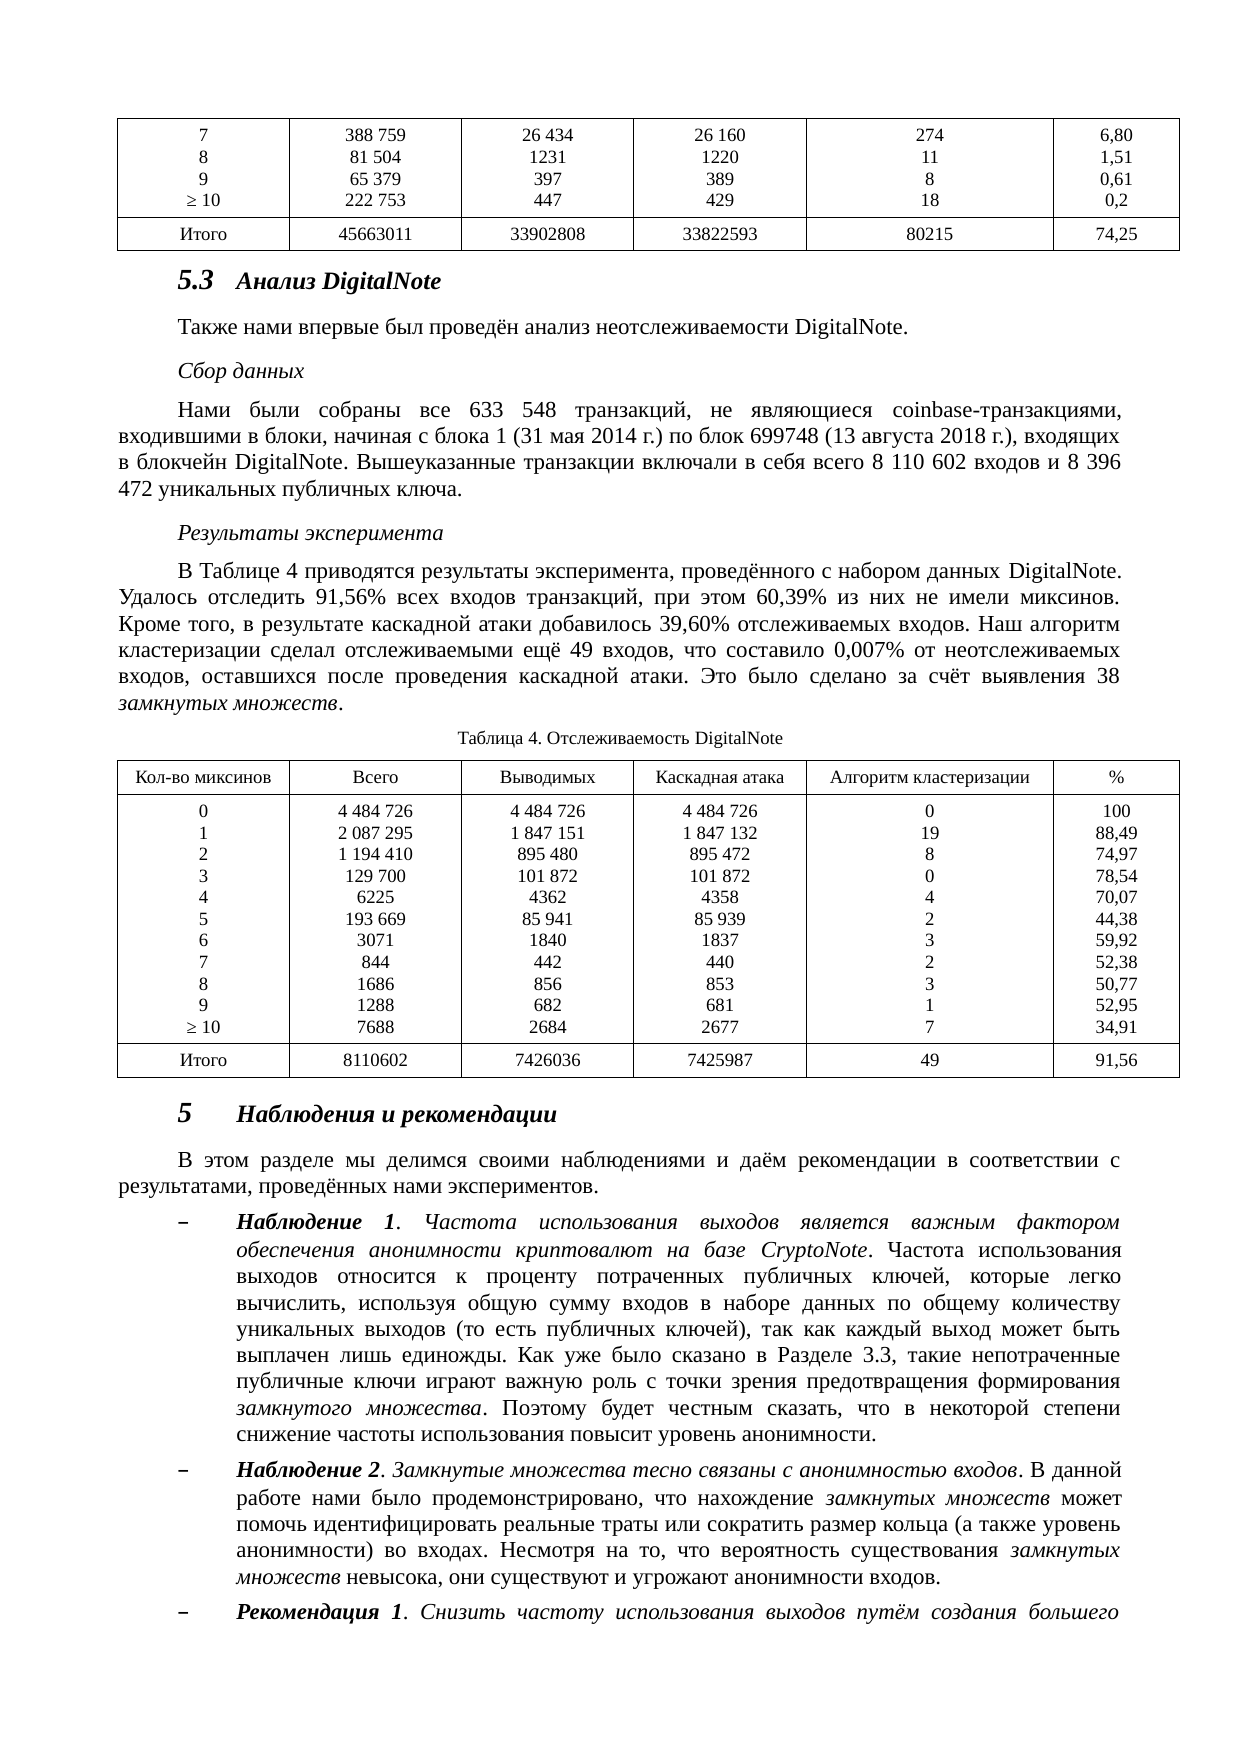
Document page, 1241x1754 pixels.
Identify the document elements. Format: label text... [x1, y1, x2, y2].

text Таблица 4. Отслеживаемость DigitalNote [118, 727, 1122, 748]
text Также нами впервые был проведён анализ неотслеживаемости DigitalNote. [118, 313, 1122, 340]
table_cell 26 160 1220 389 429 [634, 119, 806, 216]
list Рекомендация 1. Снизить частоту использования выходов путём создания большего [177, 1595, 1122, 1626]
text В этом разделе мы делимся своими наблюдениями и даём рекомендации в соответствии с результатами, проведённых нами экспериментов. [118, 1146, 1122, 1199]
table_header Каскадная атака [634, 761, 806, 794]
table_cell 26 434 1231 397 447 [462, 119, 633, 216]
table_cell 7425987 [634, 1044, 806, 1076]
table_cell 91,56 [1054, 1044, 1179, 1076]
table_header Кол-во миксинов [118, 761, 289, 794]
table_header Выводимых [462, 761, 633, 794]
text Нами были собраны все 633 548 транзакций, не являющиеся coinbase-транзакциями, входившими в блоки, начиная с блока 1 (31 мая 2014 г.) по блок 699748 (13 августа 2018 г.), входящих в блокчейн DigitalNote. Вышеуказанные транзакции включали в себя всего 8 110 602 входов и 8 396 472 уникальных публичных ключа. [118, 396, 1122, 501]
table_cell 0 1 2 3 4 5 6 7 8 9 ≥ 10 [118, 795, 289, 1043]
text Результаты эксперимента [118, 519, 1122, 545]
table_cell 100 88,49 74,97 78,54 70,07 44,38 59,92 52,38 50,77 52,95 34,91 [1054, 795, 1179, 1043]
text Сбор данных [118, 357, 1122, 384]
table_cell 7426036 [462, 1044, 633, 1076]
table_cell 4 484 726 2 087 295 1 194 410 129 700 6225 193 669 3071 844 1686 1288 7688 [290, 795, 461, 1043]
table_header Алгоритм кластеризации [807, 761, 1053, 794]
text В Таблице 4 приводятся результаты эксперимента, проведённого с набором данных DigitalNote. Удалось отследить 91,56% всех входов транзакций, при этом 60,39% из них не имели миксинов. Кроме того, в результате каскадной атаки добавилось 39,60% отслеживаемых входов. Наш алгоритм кластеризации сделал отслеживаемыми ещё 49 входов, что составило 0,007% от неотслеживаемых входов, оставшихся после проведения каскадной атаки. Это было сделано за счёт выявления 38 замкнутых множеств. [118, 557, 1122, 715]
table_cell 0 19 8 0 4 2 3 2 3 1 7 [807, 795, 1053, 1043]
table_cell 45663011 [290, 218, 461, 250]
list Анализ DigitalNote [177, 262, 1122, 296]
table_cell 49 [807, 1044, 1053, 1076]
table_cell 6,80 1,51 0,61 0,2 [1054, 119, 1179, 216]
table_cell 33822593 [634, 218, 806, 250]
list Наблюдение 1. Частота использования выходов является важным фактором обеспечения анонимности криптовалют на базе CryptoNote. Частота использования выходов относится к проценту потраченных публичных ключей, которые легко вычислить, используя общую сумму входов в наборе данных по общему количеству уникальных выходов (то есть публичных ключей), так как каждый выход может быть выплачен лишь единожды. Как уже было сказано в Разделе 3.3, такие непотраченные публичные ключи играют важную роль с точки зрения предотвращения формирования замкнутого множества. Поэтому будет честным сказать, что в некоторой степени снижение частоты использования повысит уровень анонимности. [177, 1204, 1122, 1447]
table_cell 8110602 [290, 1044, 461, 1076]
table_header Всего [290, 761, 461, 794]
table_cell Итого [118, 218, 289, 250]
table_cell 80215 [807, 218, 1053, 250]
table_cell 274 11 8 18 [807, 119, 1053, 216]
table_cell 74,25 [1054, 218, 1179, 250]
table_header % [1054, 761, 1179, 794]
table_cell 4 484 726 1 847 151 895 480 101 872 4362 85 941 1840 442 856 682 2684 [462, 795, 633, 1043]
table_cell 33902808 [462, 218, 633, 250]
table_cell Итого [118, 1044, 289, 1076]
list Наблюдение 2. Замкнутые множества тесно связаны с анонимностью входов. В данной работе нами было продемонстрировано, что нахождение замкнутых множеств может помочь идентифицировать реальные траты или сократить размер кольца (а также уровень анонимности) во входах. Несмотря на то, что вероятность существования замкнутых множеств невысока, они существуют и угрожают анонимности входов. [177, 1453, 1122, 1589]
table_cell 7 8 9 ≥ 10 [118, 119, 289, 216]
table_cell 388 759 81 504 65 379 222 753 [290, 119, 461, 216]
table_cell 4 484 726 1 847 132 895 472 101 872 4358 85 939 1837 440 853 681 2677 [634, 795, 806, 1043]
list Наблюдения и рекомендации [177, 1095, 1122, 1128]
